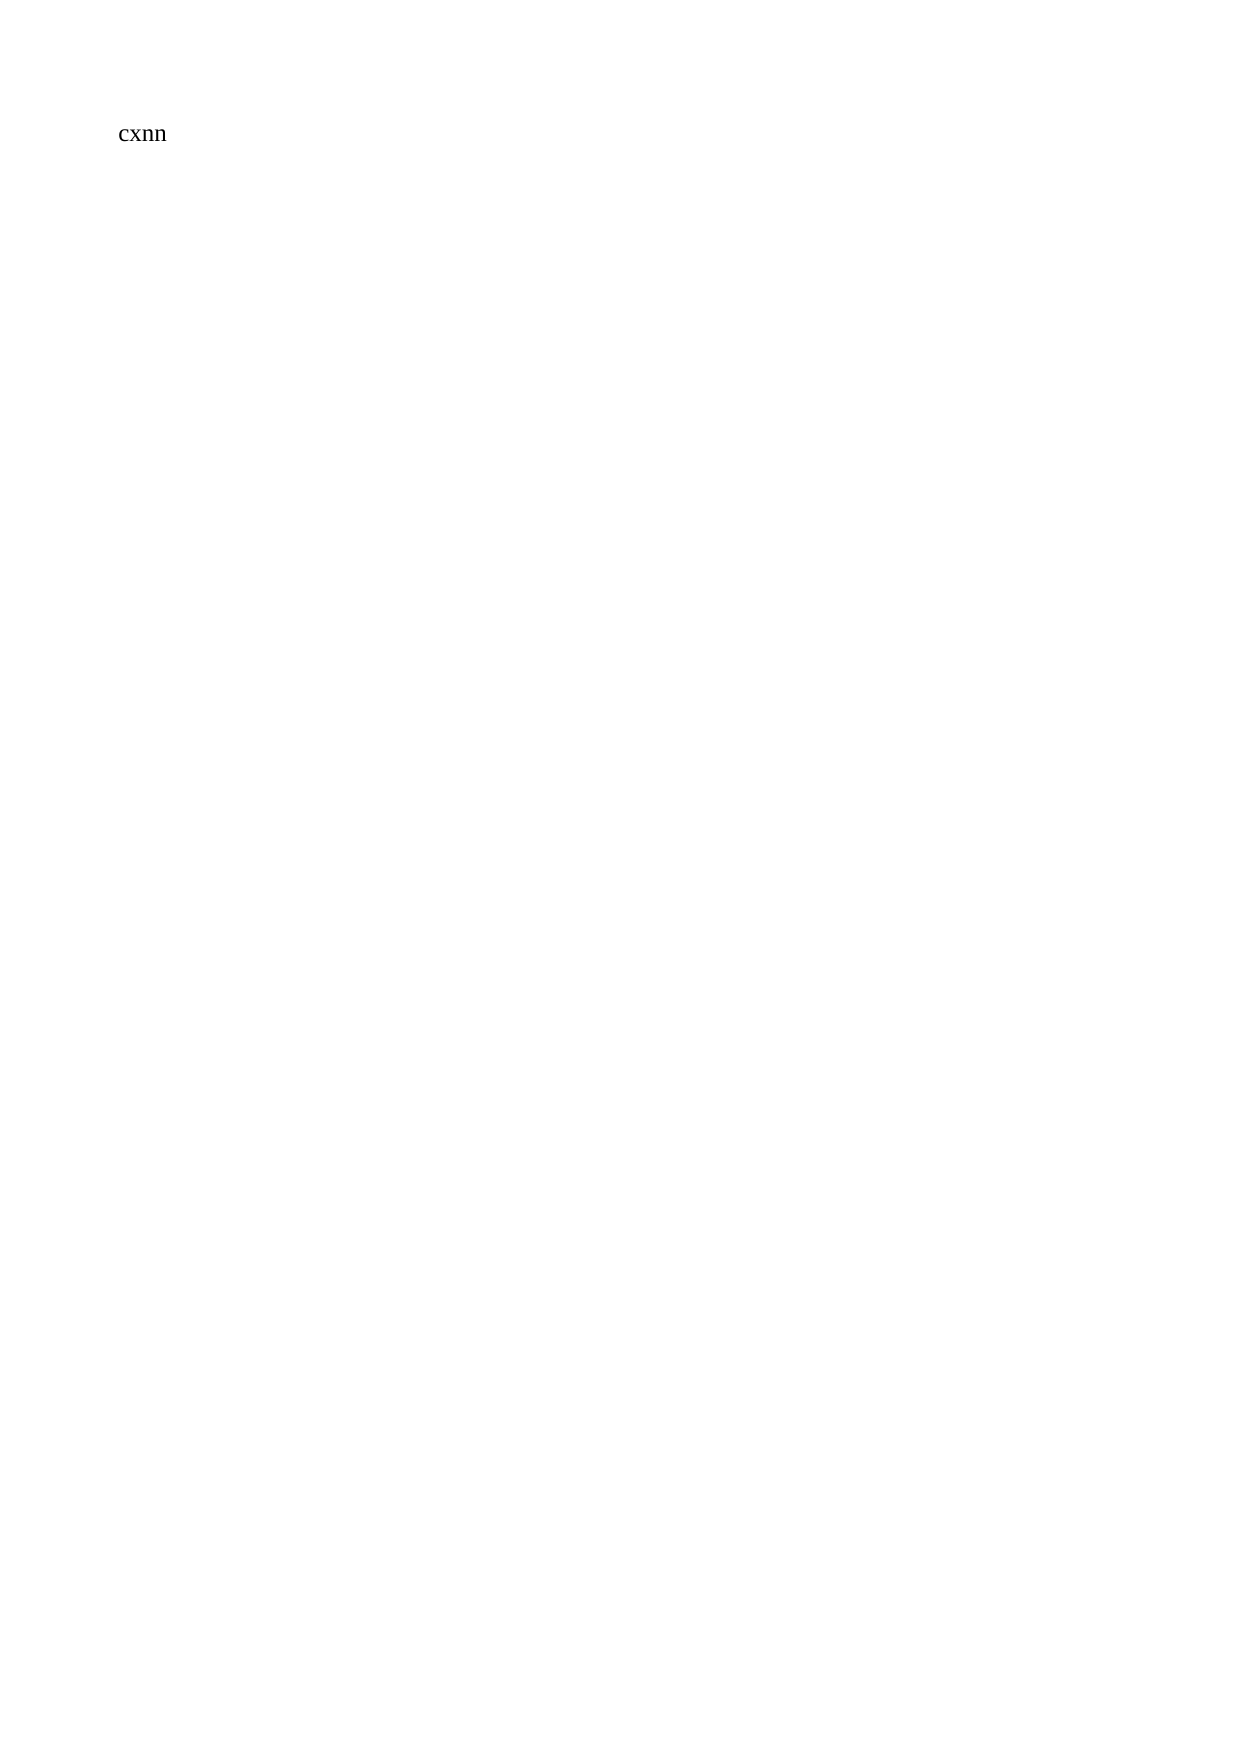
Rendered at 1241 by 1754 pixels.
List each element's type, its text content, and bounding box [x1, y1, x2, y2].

text cxnn [118, 118, 1122, 147]
